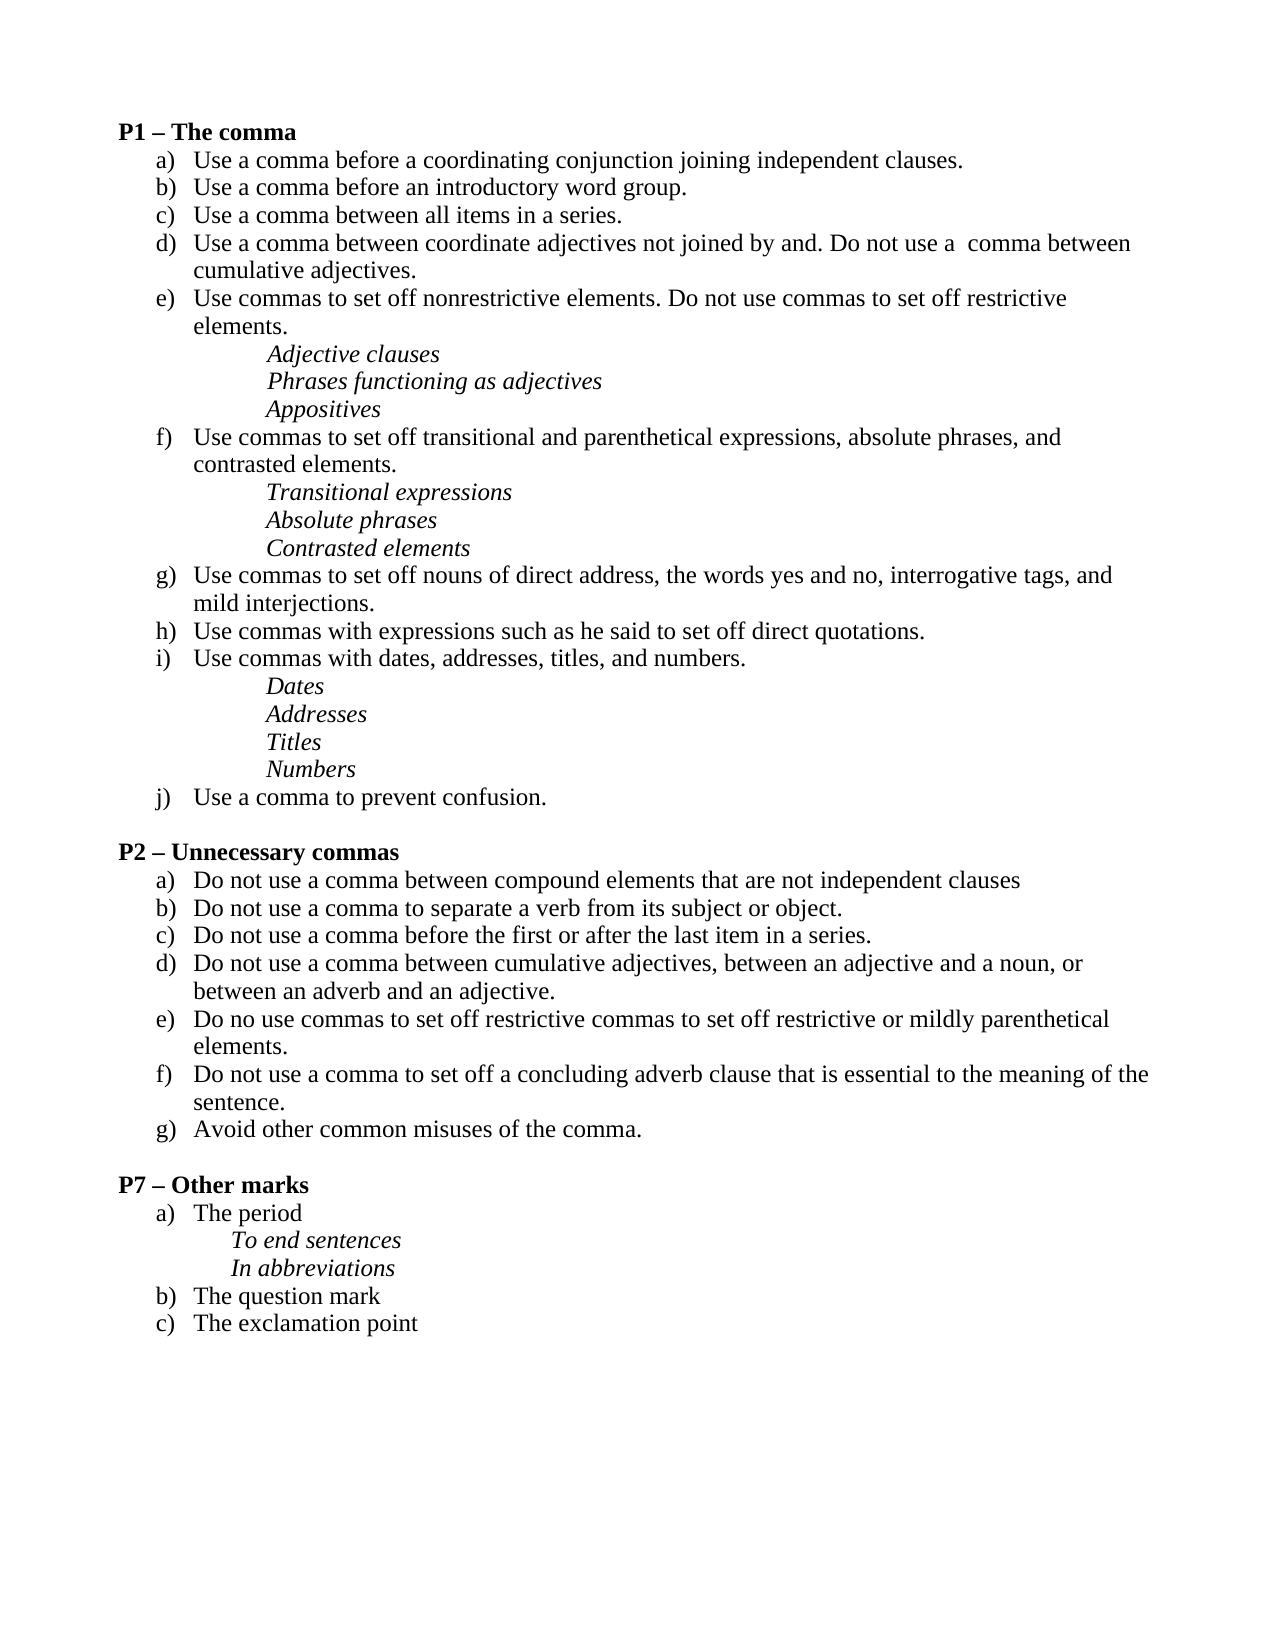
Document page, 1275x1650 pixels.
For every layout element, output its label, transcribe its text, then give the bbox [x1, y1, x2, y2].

list Do not use a comma between cumulative adjectives, between an adjective and a noun, or between an adverb and an adjective. [156, 949, 1157, 1005]
text P1 – The comma [118, 118, 1157, 146]
list Dates [156, 672, 1157, 700]
list Titles [156, 728, 1157, 755]
list Adjective clauses [229, 340, 1157, 367]
list Numbers [156, 755, 1157, 783]
list In abbreviations [193, 1254, 1157, 1282]
list To end sentences [193, 1226, 1157, 1254]
text P2 – Unnecessary commas [118, 838, 1157, 866]
list Do not use a comma between compound elements that are not independent clauses [156, 866, 1157, 894]
list Use a comma to prevent confusion. [156, 783, 1157, 811]
list Use commas with expressions such as he said to set off direct quotations. [156, 617, 1157, 644]
list Do no use commas to set off restrictive commas to set off restrictive or mildly parenthetical elements. [156, 1005, 1157, 1060]
list Do not use a comma before the first or after the last item in a series. [156, 922, 1157, 949]
list Do not use a comma to separate a verb from its subject or object. [156, 894, 1157, 922]
list Use commas with dates, addresses, titles, and numbers. [156, 644, 1157, 672]
list Use a comma before a coordinating conjunction joining independent clauses. [156, 146, 1157, 173]
list Use commas to set off transitional and parenthetical expressions, absolute phrases, and contrasted elements. [156, 423, 1157, 478]
list Avoid other common misuses of the comma. [156, 1116, 1157, 1143]
list Appositives [156, 395, 1157, 423]
list Use a comma between all items in a series. [156, 201, 1157, 229]
list The period [156, 1199, 1157, 1226]
list The exclamation point [156, 1309, 1157, 1337]
text P7 – Other marks [118, 1171, 1157, 1199]
list The question mark [156, 1282, 1157, 1309]
list Use a comma between coordinate adjectives not joined by and. Do not use a comma between cumulative adjectives. [156, 229, 1157, 284]
list Use commas to set off nouns of direct address, the words yes and no, interrogative tags, and mild interjections. [156, 561, 1157, 617]
list Contrasted elements [156, 534, 1157, 561]
list Do not use a comma to set off a concluding adverb clause that is essential to the meaning of the sentence. [156, 1060, 1157, 1116]
list Addresses [156, 700, 1157, 728]
list Use commas to set off nonrestrictive elements. Do not use commas to set off restrictive elements. [156, 284, 1157, 340]
list Transitional expressions [156, 478, 1157, 506]
list Phrases functioning as adjectives [229, 367, 1157, 395]
list Absolute phrases [156, 506, 1157, 534]
list Use a comma before an introductory word group. [156, 173, 1157, 201]
